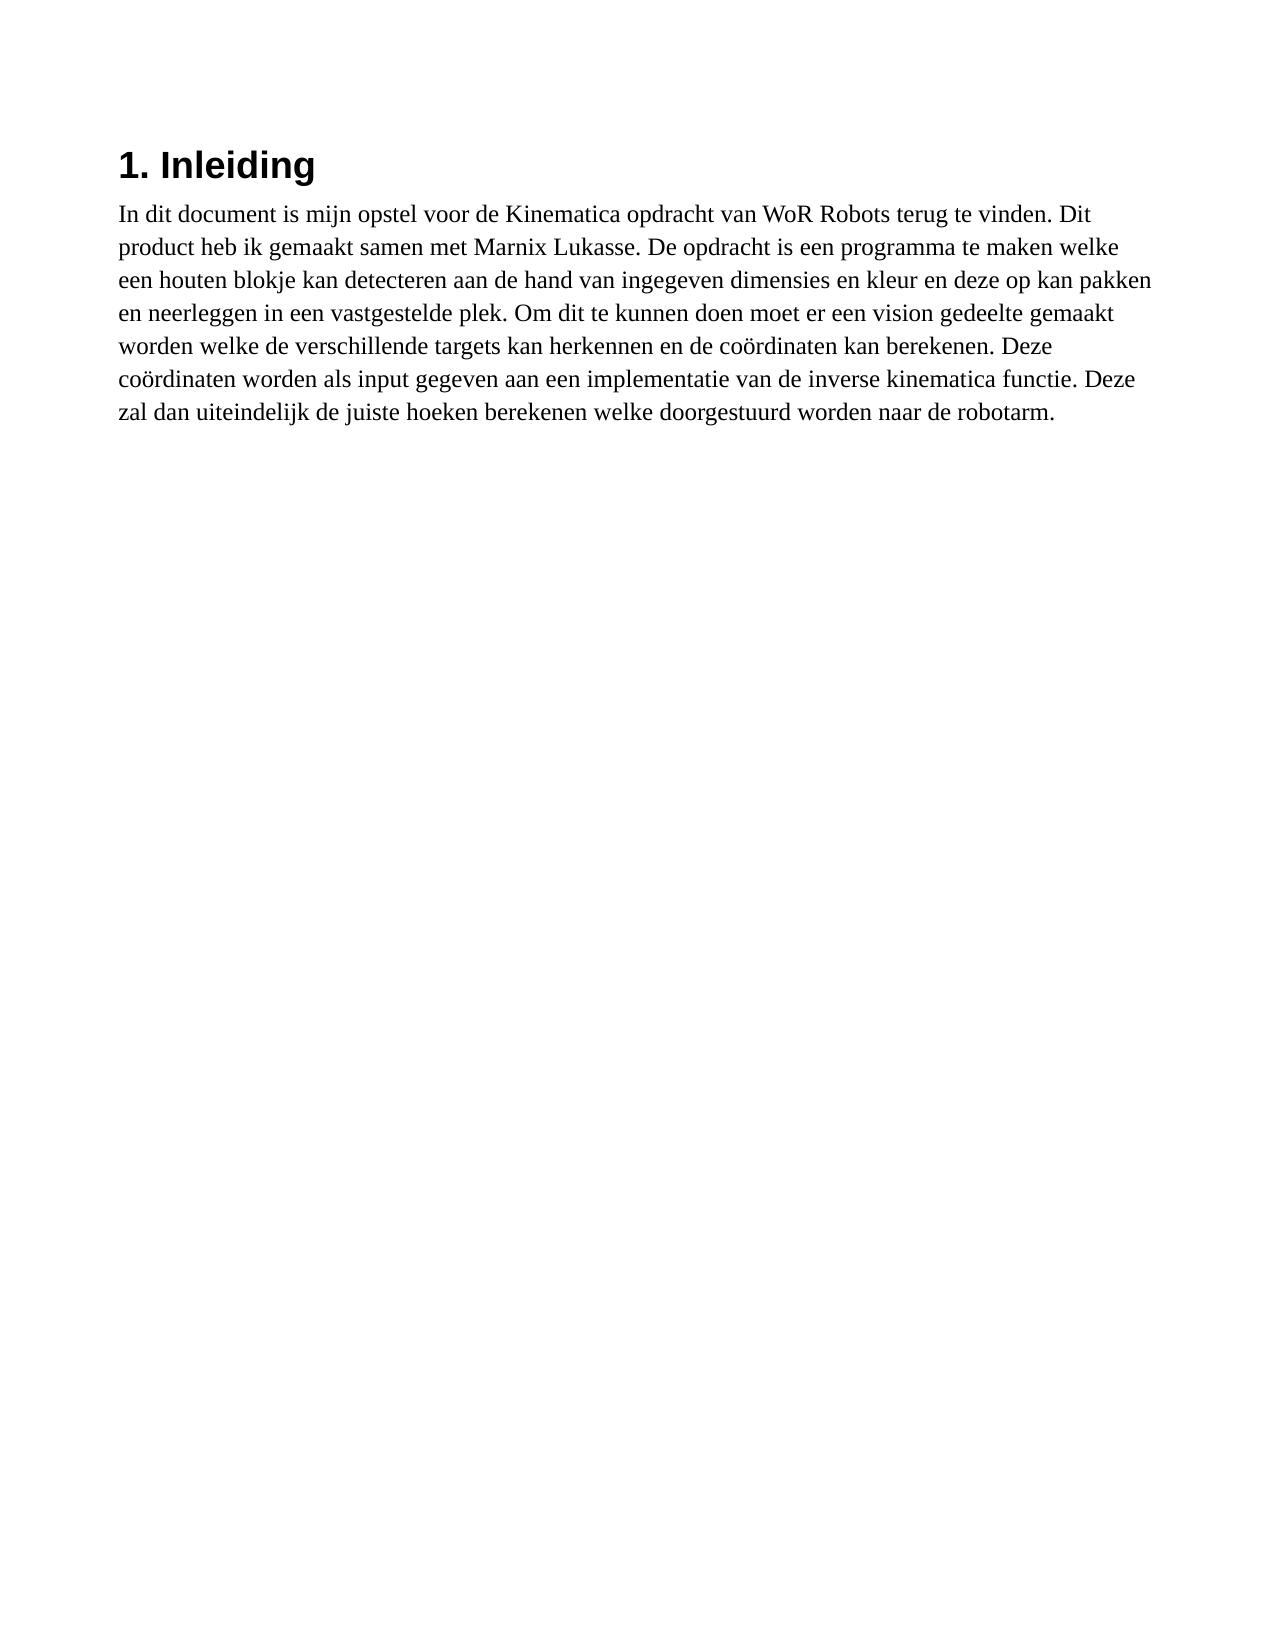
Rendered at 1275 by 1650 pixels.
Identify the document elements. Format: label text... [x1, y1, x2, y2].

text In dit document is mijn opstel voor de Kinematica opdracht van WoR Robots terug te vinden. Dit product heb ik gemaakt samen met Marnix Lukasse. De opdracht is een programma te maken welke een houten blokje kan detecteren aan de hand van ingegeven dimensies en kleur en deze op kan pakken en neerleggen in een vastgestelde plek. Om dit te kunnen doen moet er een vision gedeelte gemaakt worden welke de verschillende targets kan herkennen en de coördinaten kan berekenen. Deze coördinaten worden als input gegeven aan een implementatie van de inverse kinematica functie. Deze zal dan uiteindelijk de juiste hoeken berekenen welke doorgestuurd worden naar de robotarm. [118, 199, 1157, 426]
subtitle 1. Inleiding [118, 143, 1157, 187]
